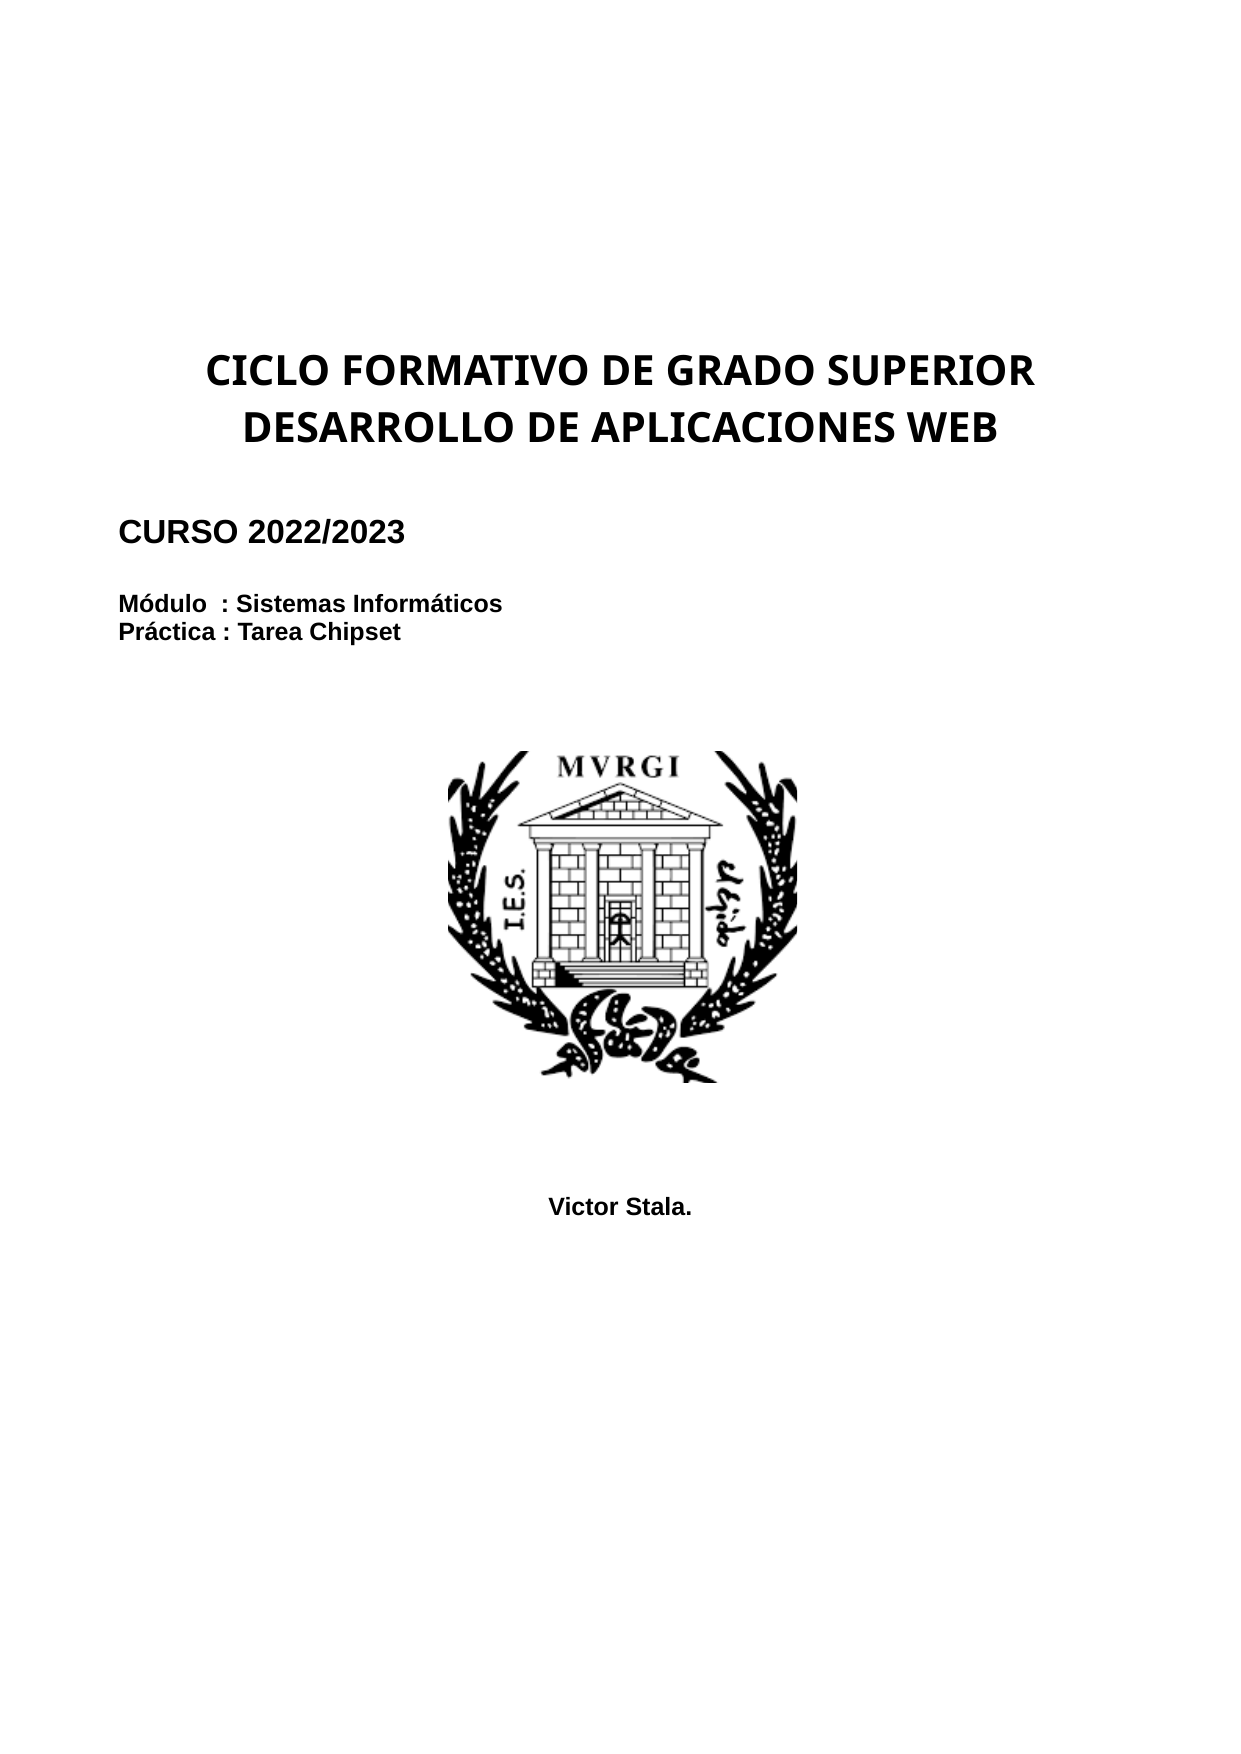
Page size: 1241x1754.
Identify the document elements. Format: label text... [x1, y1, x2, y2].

text Práctica : Tarea Chipset [118, 617, 1122, 646]
text Módulo : Sistemas Informáticos [118, 588, 1122, 617]
text CURSO 2022/2023 [118, 512, 1122, 550]
picture [448, 751, 798, 1083]
text DESARROLLO DE APLICACIONES WEB [118, 397, 1122, 454]
text CICLO FORMATIVO DE GRADO SUPERIOR [118, 341, 1122, 397]
text Victor Stala. [118, 790, 1122, 1221]
